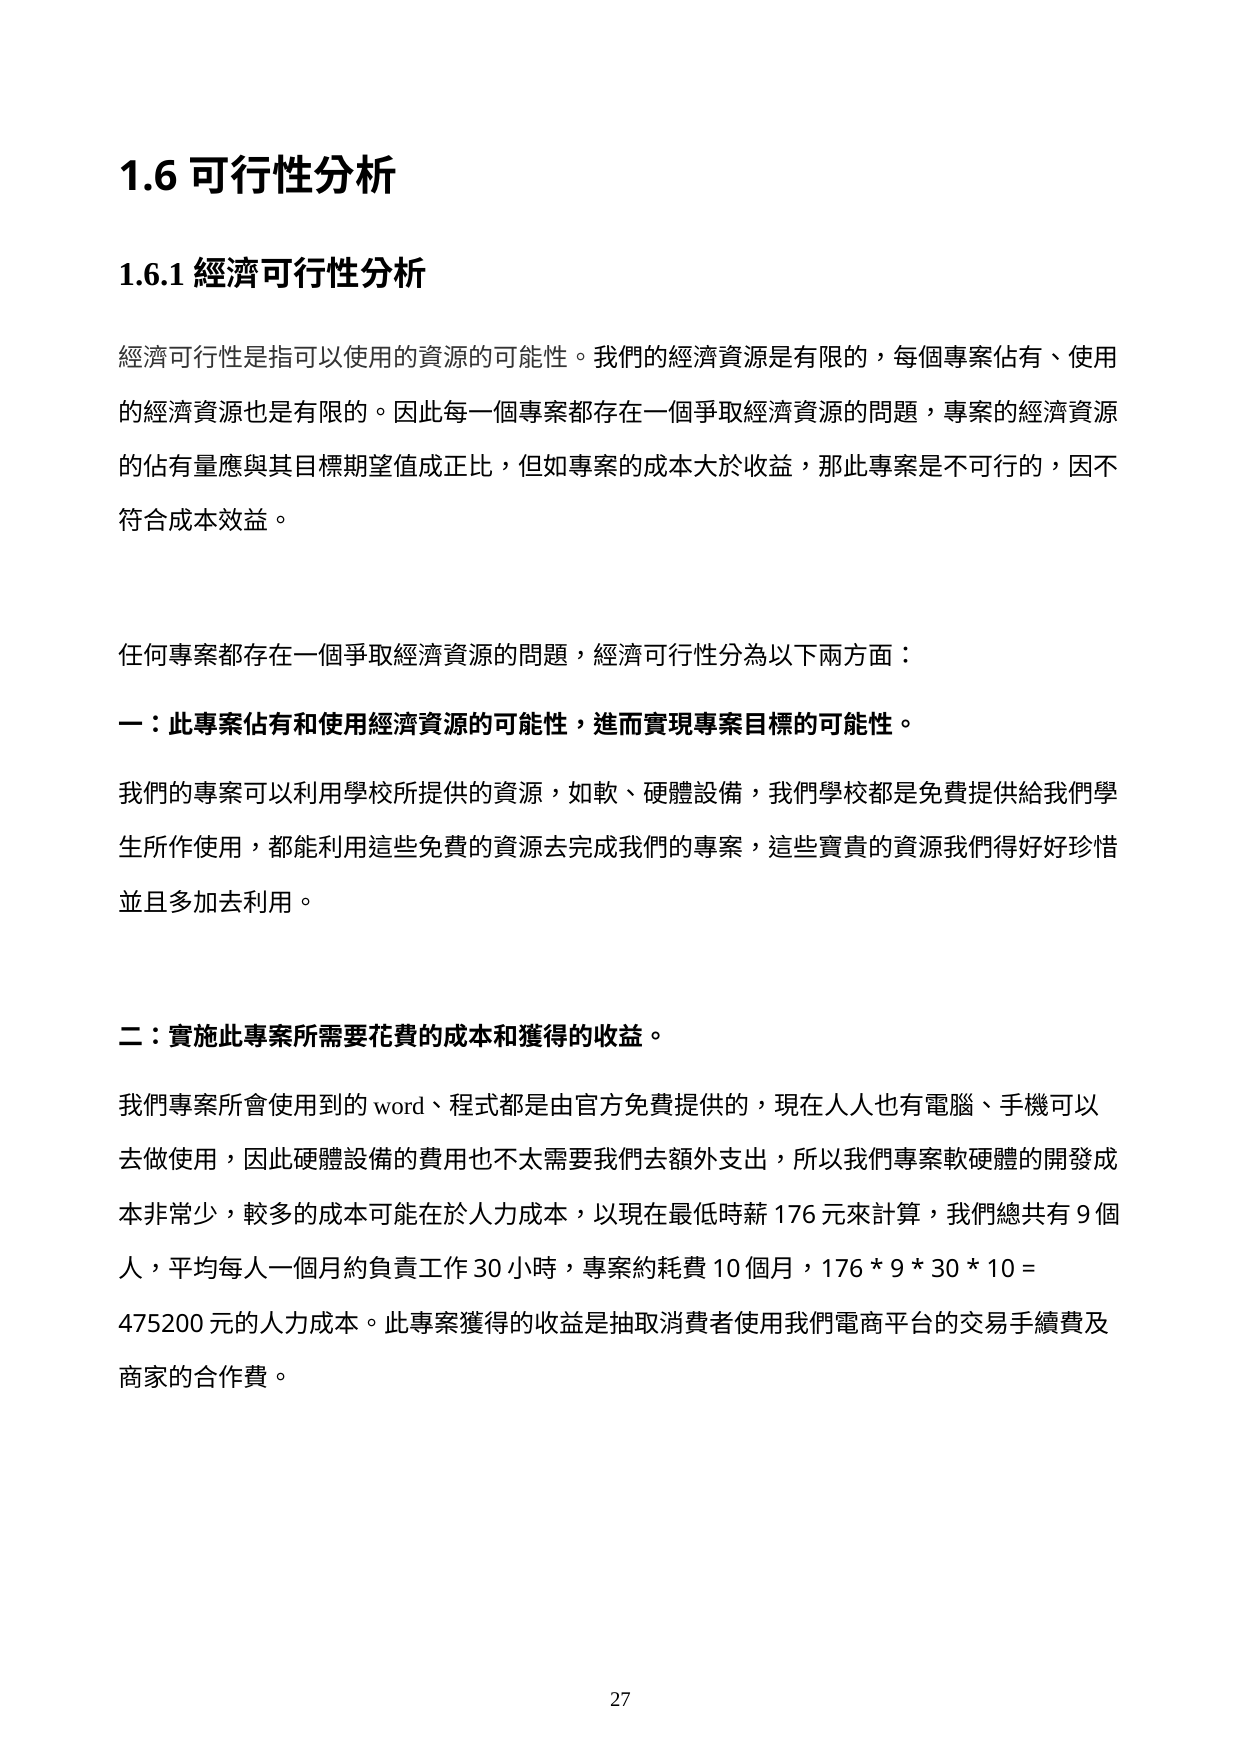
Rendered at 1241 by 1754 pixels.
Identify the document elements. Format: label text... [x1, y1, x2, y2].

text 經濟可行性是指可以使用的資源的可能性。我們的經濟資源是有限的，每個專案佔有、使用的經濟資源也是有限的。因此每一個專案都存在一個爭取經濟資源的問題，專案的經濟資源的佔有量應與其目標期望值成正比，但如專案的成本大於收益，那此專案是不可行的，因不符合成本效益。 [118, 338, 1122, 537]
text 我們的專案可以利用學校所提供的資源，如軟、硬體設備，我們學校都是免費提供給我們學生所作使用，都能利用這些免費的資源去完成我們的專案，這些寶貴的資源我們得好好珍惜並且多加去利用。 [118, 773, 1122, 918]
text 任何專案都存在一個爭取經濟資源的問題，經濟可行性分為以下兩方面： [118, 635, 1122, 672]
text 我們專案所會使用到的word、程式都是由官方免費提供的，現在人人也有電腦、手機可以去做使用，因此硬體設備的費用也不太需要我們去額外支出，所以我們專案軟硬體的開發成本非常少，較多的成本可能在於人力成本，以現在最低時薪176元來計算，我們總共有9個人，平均每人一個月約負責工作30小時，專案約耗費10個月，176 * 9 * 30 * 10 = 475200元的人力成本。此專案獲得的收益是抽取消費者使用我們電商平台的交易手續費及商家的合作費。 [118, 1086, 1122, 1394]
text 一：此專案佔有和使用經濟資源的可能性，進而實現專案目標的可能性。 [118, 704, 1122, 741]
subtitle 1.6 可行性分析 [118, 142, 1122, 202]
text 二：實施此專案所需要花費的成本和獲得的收益。 [118, 1017, 1122, 1053]
subtitle 1.6.1 經濟可行性分析 [118, 247, 1122, 295]
